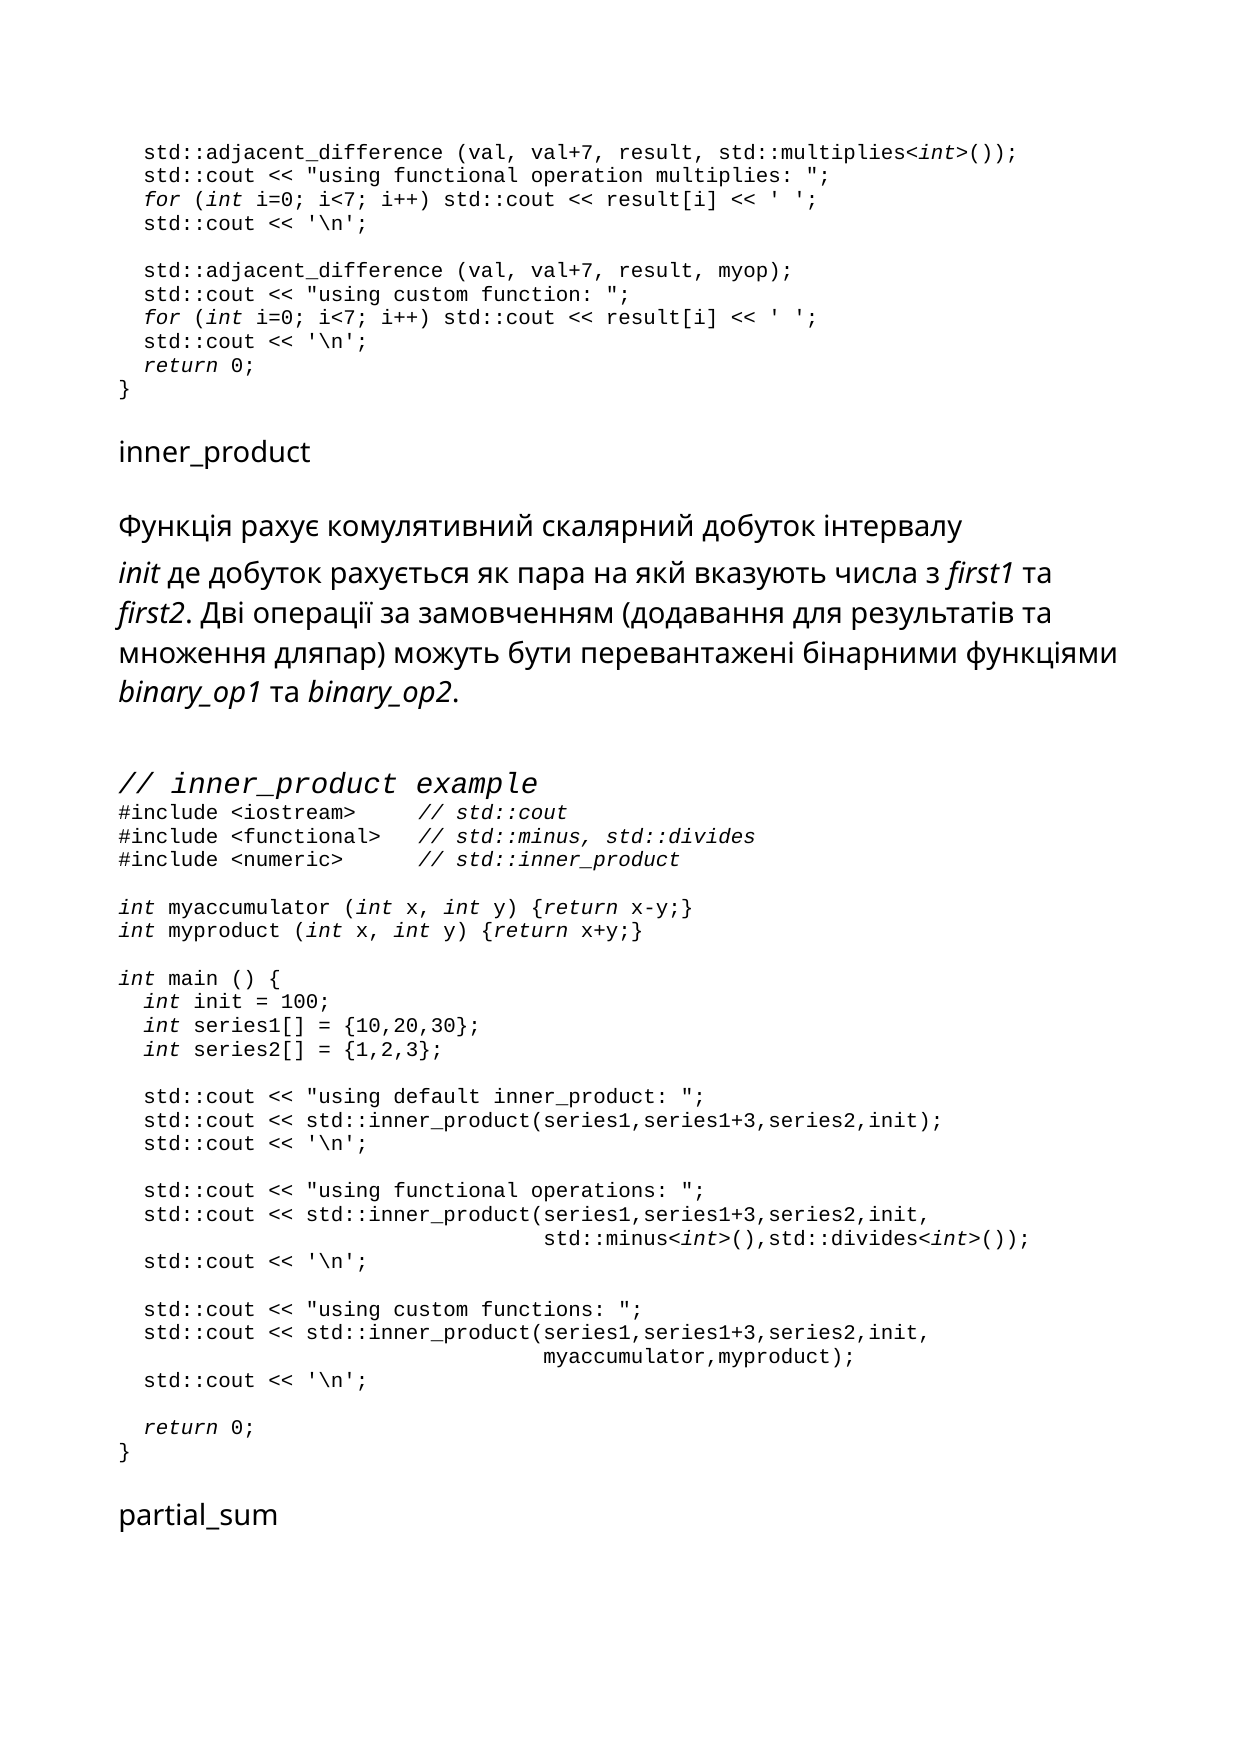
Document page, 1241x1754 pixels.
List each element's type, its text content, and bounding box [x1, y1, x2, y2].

text } [118, 378, 1122, 402]
text int main () { [118, 968, 1122, 991]
text // inner_product example [118, 769, 1122, 802]
text std::cout << "using functional operation multiplies: "; [118, 165, 1122, 189]
text for (int i=0; i<7; i++) std::cout << result[i] << ' '; [118, 189, 1122, 213]
text std::cout << "using default inner_product: "; [118, 1086, 1122, 1109]
text int series2[] = {1,2,3}; [118, 1039, 1122, 1062]
text std::cout << "using custom function: "; [118, 284, 1122, 307]
text std::cout << '\n'; [118, 1370, 1122, 1393]
text std::cout << "using custom functions: "; [118, 1299, 1122, 1322]
text return 0; [118, 1417, 1122, 1441]
text myaccumulator,myproduct); [118, 1346, 1122, 1370]
text std::adjacent_difference (val, val+7, result, std::multiplies<int>()); [118, 142, 1122, 165]
text #include <iostream> // std::cout [118, 802, 1122, 826]
text std::adjacent_difference (val, val+7, result, myop); [118, 260, 1122, 284]
text int myaccumulator (int x, int y) {return x-y;} [118, 897, 1122, 920]
text return 0; [118, 354, 1122, 378]
text std::cout << '\n'; [118, 213, 1122, 236]
text #include <functional> // std::minus, std::divides [118, 826, 1122, 849]
text std::cout << "using functional operations: "; [118, 1181, 1122, 1204]
text std::cout << '\n'; [118, 1251, 1122, 1275]
text std::minus<int>(),std::divides<int>()); [118, 1228, 1122, 1251]
text for (int i=0; i<7; i++) std::cout << result[i] << ' '; [118, 307, 1122, 331]
text std::cout << std::inner_product(series1,series1+3,series2,init); [118, 1109, 1122, 1133]
text std::cout << '\n'; [118, 331, 1122, 354]
text #include <numeric> // std::inner_product [118, 849, 1122, 873]
text int series1[] = {10,20,30}; [118, 1015, 1122, 1039]
text init де добуток рахується як пара на якй вказують числа з first1 та first2. Дві операції за замовченням (додавання для результатів та множення дляпар) можуть бути перевантажені бінарними функціями binary_op1 та binary_op2. [118, 553, 1122, 711]
subtitle inner_product [118, 431, 1122, 471]
text int myproduct (int x, int y) {return x+y;} [118, 920, 1122, 944]
text std::cout << std::inner_product(series1,series1+3,series2,init, [118, 1204, 1122, 1228]
text } [118, 1441, 1122, 1464]
text std::cout << '\n'; [118, 1133, 1122, 1157]
text int init = 100; [118, 991, 1122, 1015]
subtitle partial_sum [118, 1494, 1122, 1533]
text std::cout << std::inner_product(series1,series1+3,series2,init, [118, 1322, 1122, 1346]
text Функція рахує комулятивний скалярний добуток інтервалу [118, 505, 1122, 545]
